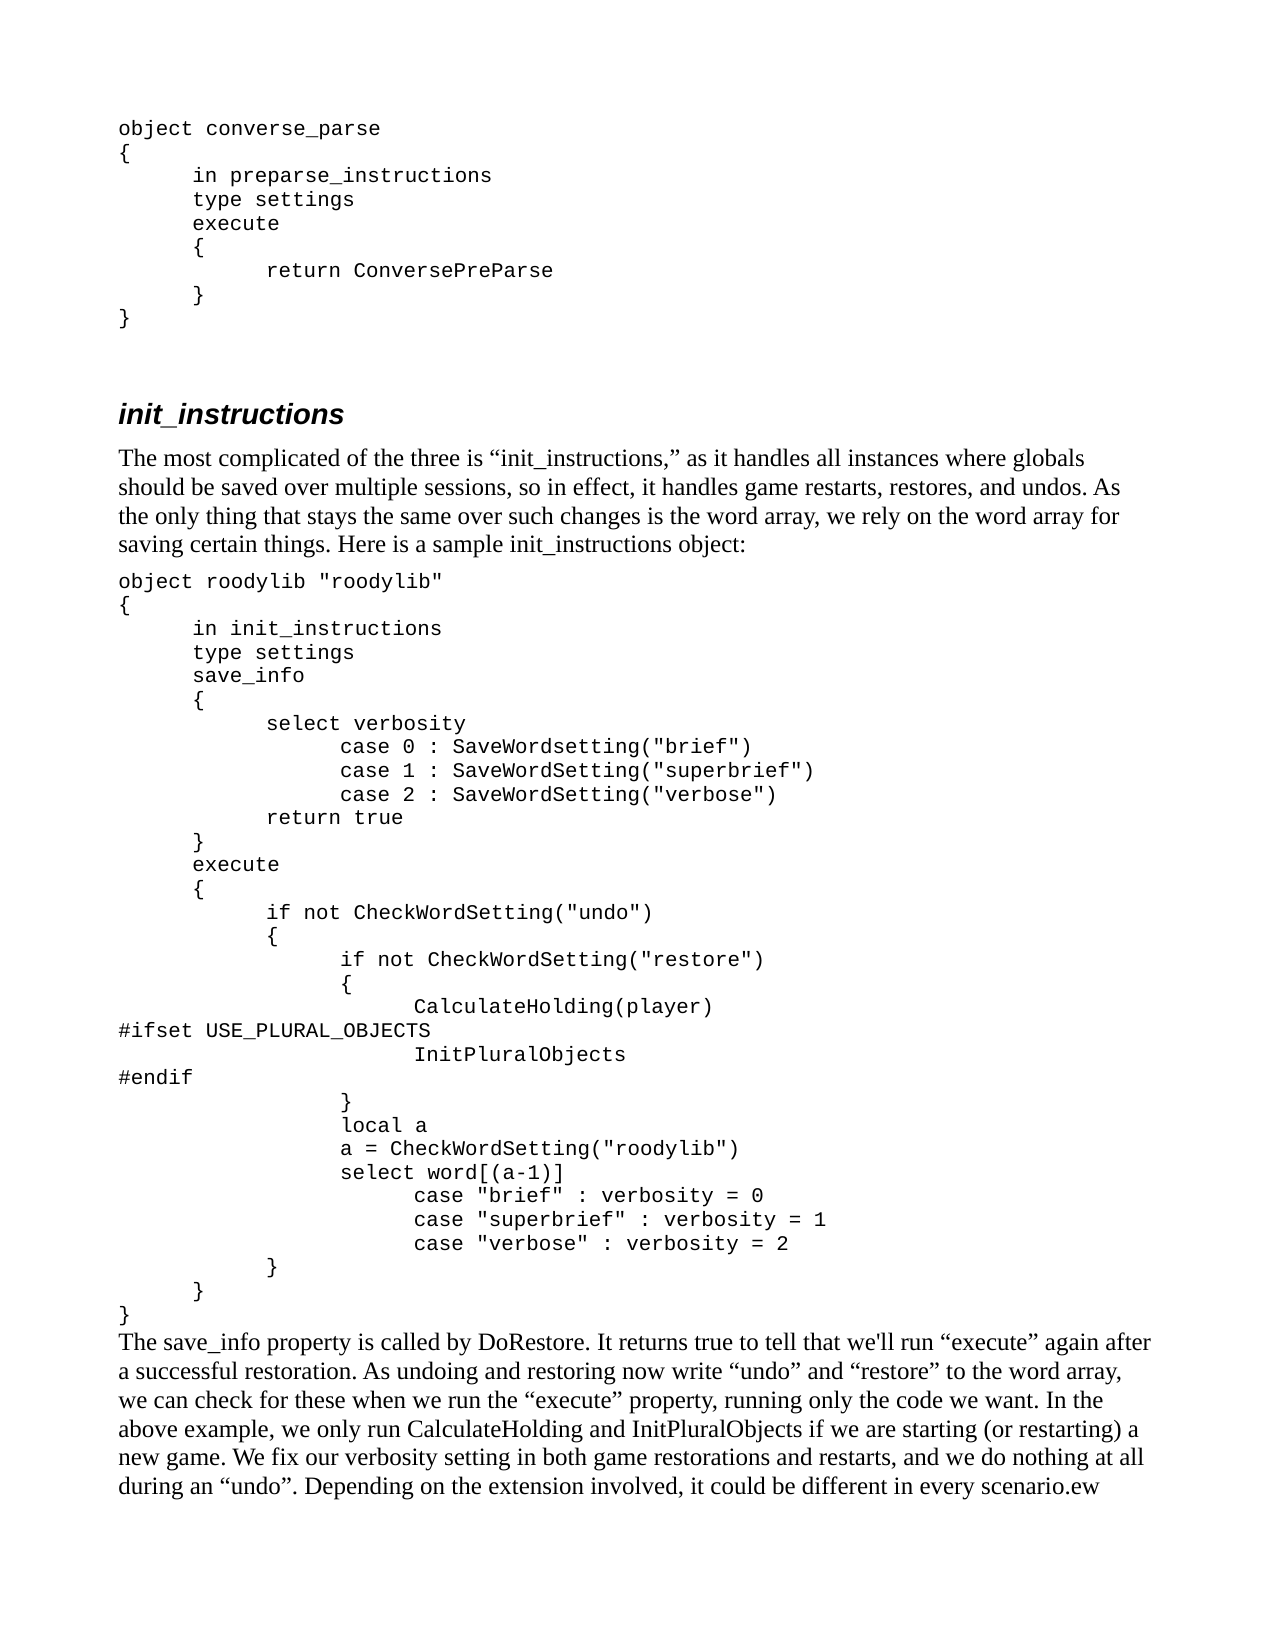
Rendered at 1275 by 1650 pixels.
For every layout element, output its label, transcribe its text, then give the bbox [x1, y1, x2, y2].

text { [118, 878, 1157, 902]
text a = CheckWordSetting("roodylib") [118, 1138, 1157, 1162]
text save_info [118, 665, 1157, 689]
text select word[(a-1)] [118, 1162, 1157, 1186]
text case 2 : SaveWordSetting("verbose") [118, 783, 1157, 807]
text if not CheckWordSetting("restore") [118, 949, 1157, 973]
text case "superbrief" : verbosity = 1 [118, 1209, 1157, 1233]
text } [118, 831, 1157, 854]
text local a [118, 1114, 1157, 1138]
text InitPluralObjects [118, 1044, 1157, 1067]
text The save_info property is called by DoRestore. It returns true to tell that we'll run “execute” again after a successful restoration. As undoing and restoring now write “undo” and “restore” to the word array, we can check for these when we run the “execute” property, running only the code we want. In the above example, we only run CalculateHolding and InitPluralObjects if we are starting (or restarting) a new game. We fix our verbosity setting in both game restorations and restarts, and we do nothing at all during an “undo”. Depending on the extension involved, it could be different in every scenario.ew [118, 1327, 1157, 1500]
text } [118, 1091, 1157, 1114]
text { [118, 925, 1157, 949]
text object converse_parse [118, 118, 1157, 142]
subtitle init_instructions [118, 397, 1157, 431]
text execute [118, 213, 1157, 236]
text } [118, 307, 1157, 331]
text case "verbose" : verbosity = 2 [118, 1233, 1157, 1256]
text type settings [118, 189, 1157, 213]
text case 0 : SaveWordsetting("brief") [118, 736, 1157, 760]
text type settings [118, 642, 1157, 665]
text { [118, 236, 1157, 260]
text case 1 : SaveWordSetting("superbrief") [118, 760, 1157, 783]
text #endif [118, 1067, 1157, 1091]
text return true [118, 807, 1157, 831]
text { [118, 973, 1157, 996]
text if not CheckWordSetting("undo") [118, 902, 1157, 925]
text { [118, 689, 1157, 713]
text CalculateHolding(player) [118, 996, 1157, 1020]
text } [118, 284, 1157, 307]
text return ConversePreParse [118, 260, 1157, 284]
text in preparse_instructions [118, 165, 1157, 189]
text { [118, 594, 1157, 618]
text in init_instructions [118, 618, 1157, 642]
text case "brief" : verbosity = 0 [118, 1186, 1157, 1209]
text select verbosity [118, 713, 1157, 736]
text } [118, 1304, 1157, 1327]
text The most complicated of the three is “init_instructions,” as it handles all instances where globals should be saved over multiple sessions, so in effect, it handles game restarts, restores, and undos. As the only thing that stays the same over such changes is the word array, we rely on the word array for saving certain things. Here is a sample init_instructions object: [118, 443, 1157, 558]
text } [118, 1256, 1157, 1280]
text object roodylib "roodylib" [118, 571, 1157, 594]
text { [118, 142, 1157, 165]
text #ifset USE_PLURAL_OBJECTS [118, 1020, 1157, 1044]
text } [118, 1280, 1157, 1304]
text execute [118, 854, 1157, 878]
